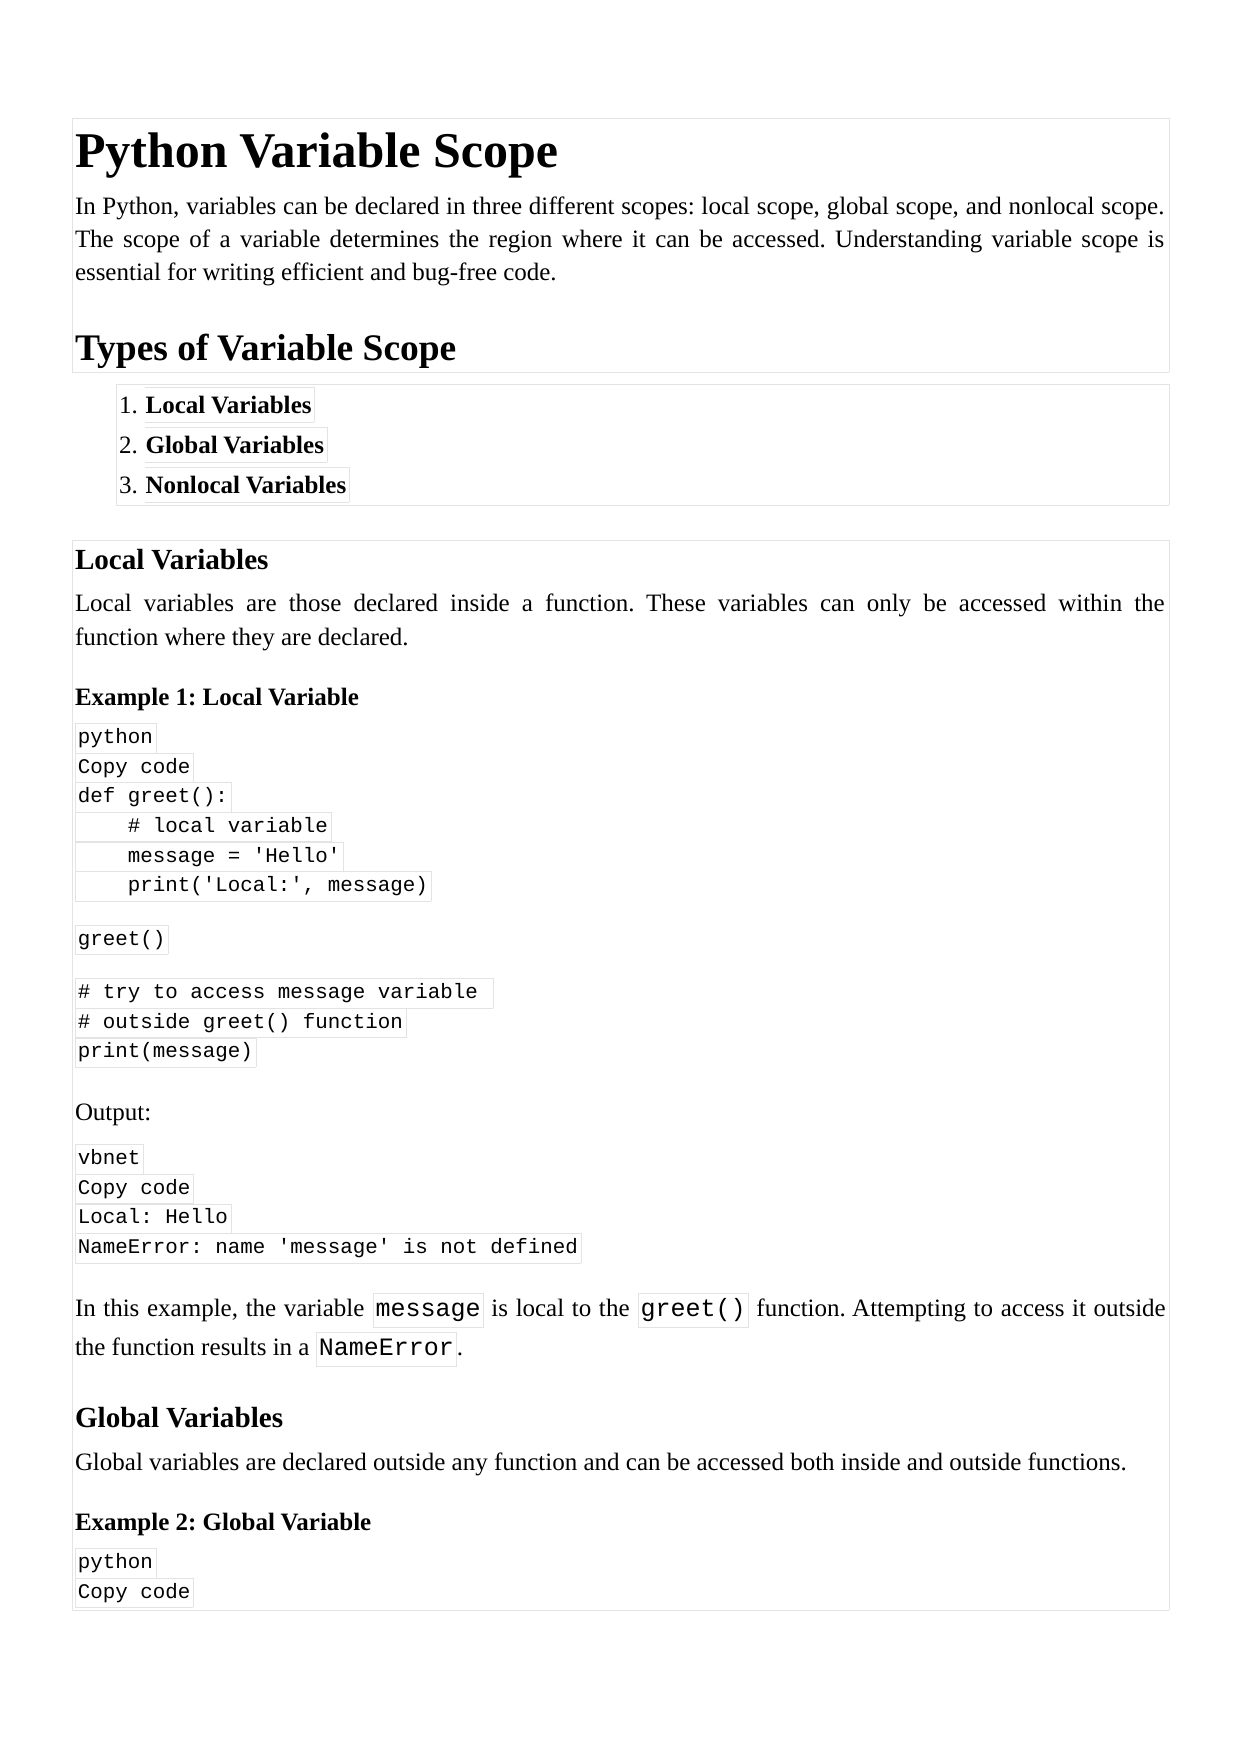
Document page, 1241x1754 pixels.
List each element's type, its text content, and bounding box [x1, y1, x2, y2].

subtitle Local Variables [73, 541, 1169, 576]
text In this example, the variable message is local to the greet() function. Attempting to access it outside the function results in a NameError. [73, 1289, 1169, 1366]
text message = 'Hello' [76, 843, 343, 868]
text # try to access message variable [73, 975, 1169, 1005]
text Copy code [144, 1171, 1169, 1201]
text Global variables are declared outside any function and can be accessed both inside and outside functions. [73, 1443, 1169, 1475]
subtitle Types of Variable Scope [73, 323, 1169, 372]
text def greet(): [76, 783, 231, 809]
text greet() [73, 922, 1169, 954]
text NameError: name 'message' is not defined [232, 1230, 1169, 1263]
text vbnet [73, 1141, 1169, 1171]
text print('Local:', message) [76, 872, 431, 901]
list Local Variables [117, 385, 1169, 422]
subtitle Example 2: Global Variable [73, 1504, 1169, 1535]
text print('Local:', message) [344, 868, 1169, 901]
text Local: Hello [76, 1205, 231, 1230]
text # local variable [76, 813, 331, 839]
list Global Variables [117, 424, 1169, 462]
text Output: [73, 1093, 1169, 1125]
subtitle Global Variables [73, 1397, 1169, 1434]
text Copy code [76, 1175, 193, 1201]
text [407, 1005, 1169, 1034]
text Local: Hello [194, 1201, 1169, 1230]
text Copy code [76, 754, 193, 779]
text Copy code [157, 749, 1169, 779]
text Copy code [73, 1574, 1169, 1610]
text [257, 1034, 1169, 1067]
text NameError: name 'message' is not defined [76, 1234, 581, 1263]
text python [73, 720, 1169, 749]
subtitle Python Variable Scope [73, 119, 1169, 179]
list Nonlocal Variables [117, 464, 1169, 505]
text # outside greet() function [76, 1009, 406, 1034]
text In Python, variables can be declared in three different scopes: local scope, global scope, and nonlocal scope. The scope of a variable determines the region where it can be accessed. Understanding variable scope is essential for writing efficient and bug-free code. [73, 188, 1169, 286]
text python [73, 1545, 1169, 1574]
text def greet(): [194, 779, 1169, 809]
text message = 'Hello' [332, 839, 1169, 868]
text Copy code [76, 749, 156, 753]
text # local variable [232, 809, 1169, 839]
text print(message) [76, 1039, 256, 1067]
text Local variables are those declared inside a function. These variables can only be accessed within the function where they are declared. [73, 586, 1169, 650]
subtitle Example 1: Local Variable [73, 679, 1169, 710]
